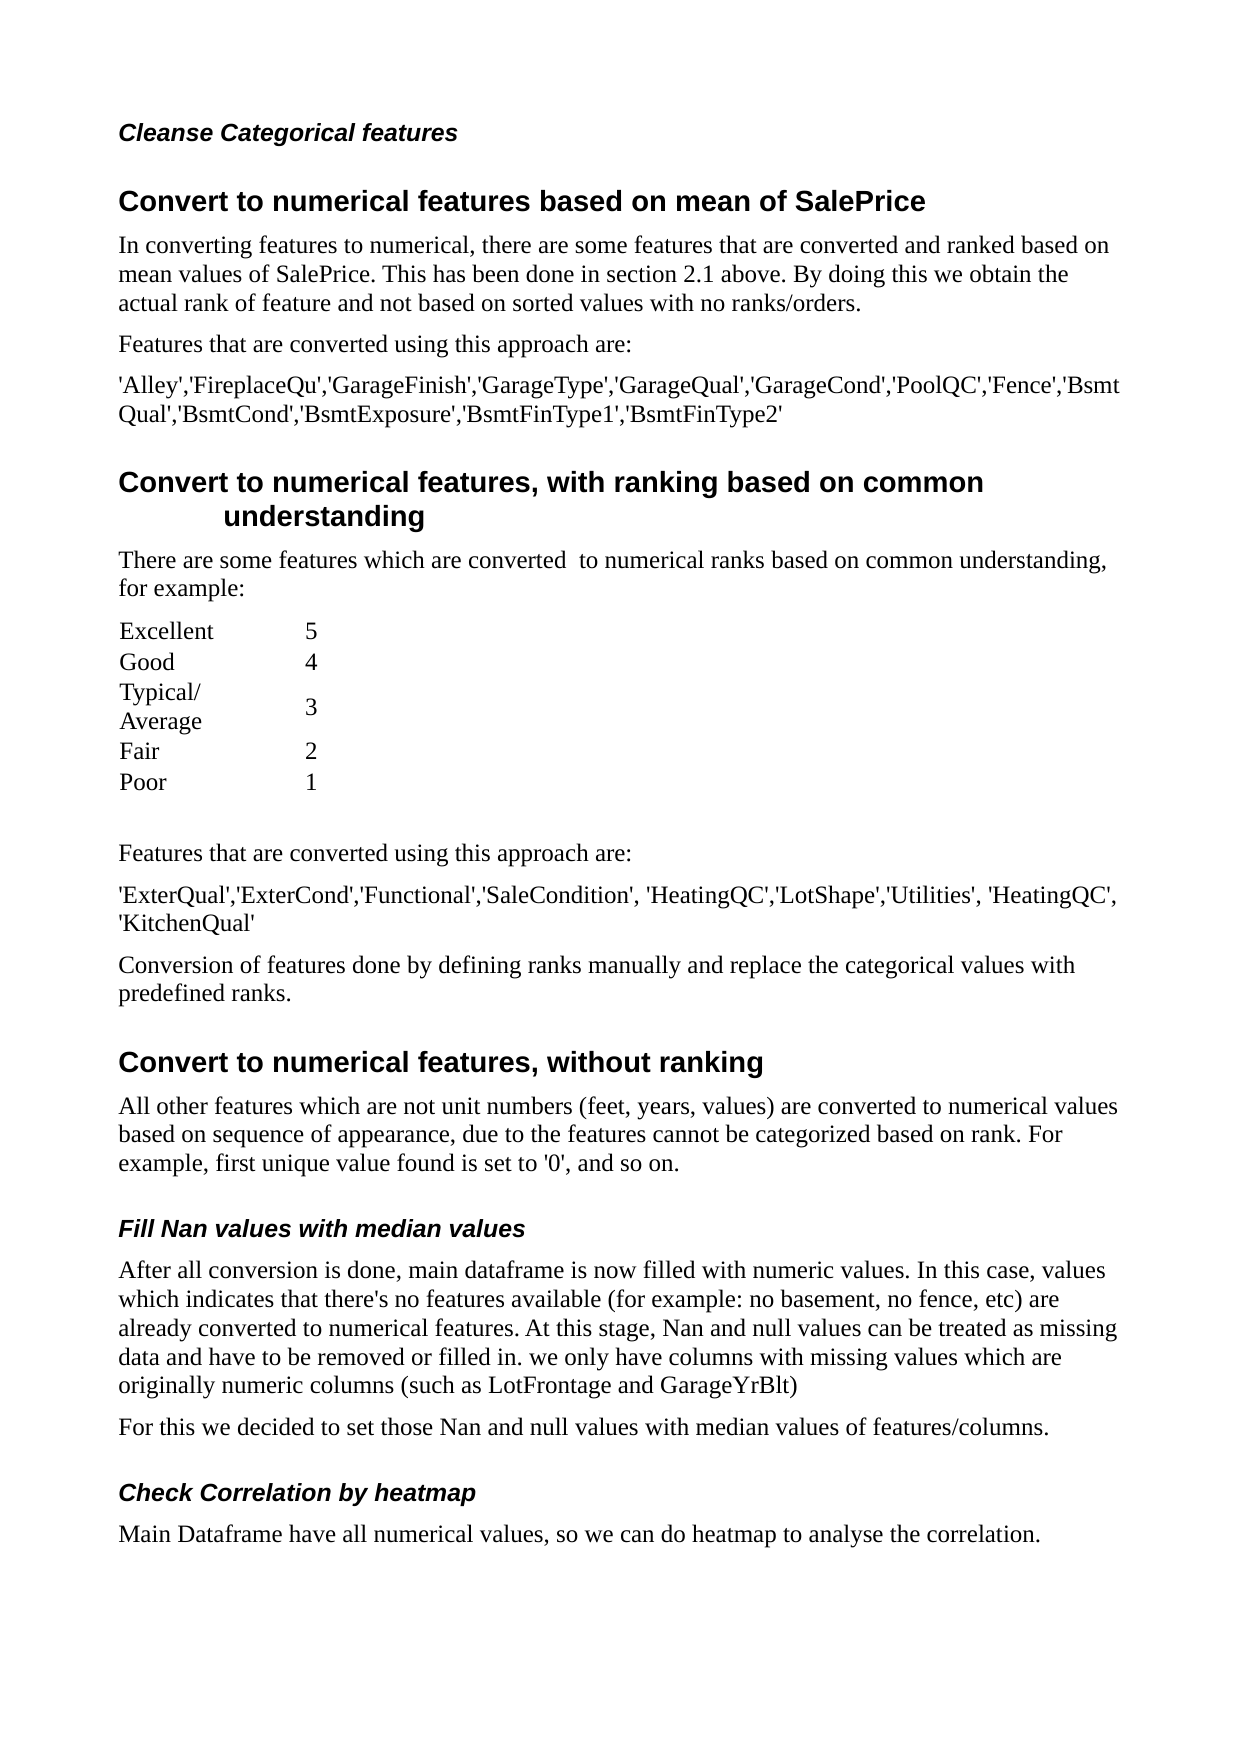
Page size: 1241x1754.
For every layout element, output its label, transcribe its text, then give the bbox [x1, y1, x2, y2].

table_header 5 [218, 615, 318, 646]
subtitle Check Correlation by heatmap [118, 1478, 1122, 1507]
text Features that are converted using this approach are: [118, 838, 1122, 867]
table_cell Typical/Average [118, 677, 218, 735]
text Features that are converted using this approach are: [118, 329, 1122, 358]
subtitle Fill Nan values with median values [118, 1214, 1122, 1243]
table_cell 3 [218, 677, 318, 735]
subtitle Convert to numerical features based on mean of SalePrice [118, 184, 1122, 218]
table_cell 4 [218, 646, 318, 677]
text In converting features to numerical, there are some features that are converted and ranked based on mean values of SalePrice. This has been done in section 2.1 above. By doing this we obtain the actual rank of feature and not based on sorted values with no ranks/orders. [118, 230, 1122, 316]
text All other features which are not unit numbers (feet, years, values) are converted to numerical values based on sequence of appearance, due to the features cannot be categorized based on rank. For example, first unique value found is set to '0', and so on. [118, 1091, 1122, 1177]
text Main Dataframe have all numerical values, so we can do heatmap to analyse the correlation. [118, 1519, 1122, 1548]
text There are some features which are converted to numerical ranks based on common understanding, for example: [118, 545, 1122, 602]
table_header Excellent [118, 615, 218, 646]
subtitle Convert to numerical features, with ranking based on common understanding [118, 465, 1122, 532]
table_cell 2 [218, 735, 318, 766]
text Conversion of features done by defining ranks manually and replace the categorical values with predefined ranks. [118, 950, 1122, 1007]
subtitle Convert to numerical features, without ranking [118, 1045, 1122, 1078]
table_cell 1 [218, 766, 318, 797]
text After all conversion is done, main dataframe is now filled with numeric values. In this case, values which indicates that there's no features available (for example: no basement, no fence, etc) are already converted to numerical features. At this stage, Nan and null values can be treated as missing data and have to be removed or filled in. we only have columns with missing values which are originally numeric columns (such as LotFrontage and GarageYrBlt) [118, 1256, 1122, 1399]
table_cell Fair [118, 735, 218, 766]
text For this we decided to set those Nan and null values with median values of features/columns. [118, 1412, 1122, 1441]
subtitle Cleanse Categorical features [118, 118, 1122, 147]
text 'Alley','FireplaceQu','GarageFinish','GarageType','GarageQual','GarageCond','PoolQC','Fence','BsmtQual','BsmtCond','BsmtExposure','BsmtFinType1','BsmtFinType2' [118, 370, 1122, 428]
table_cell Poor [118, 766, 218, 797]
text 'ExterQual','ExterCond','Functional','SaleCondition', 'HeatingQC','LotShape','Utilities', 'HeatingQC', 'KitchenQual' [118, 880, 1122, 937]
table_cell Good [118, 646, 218, 677]
